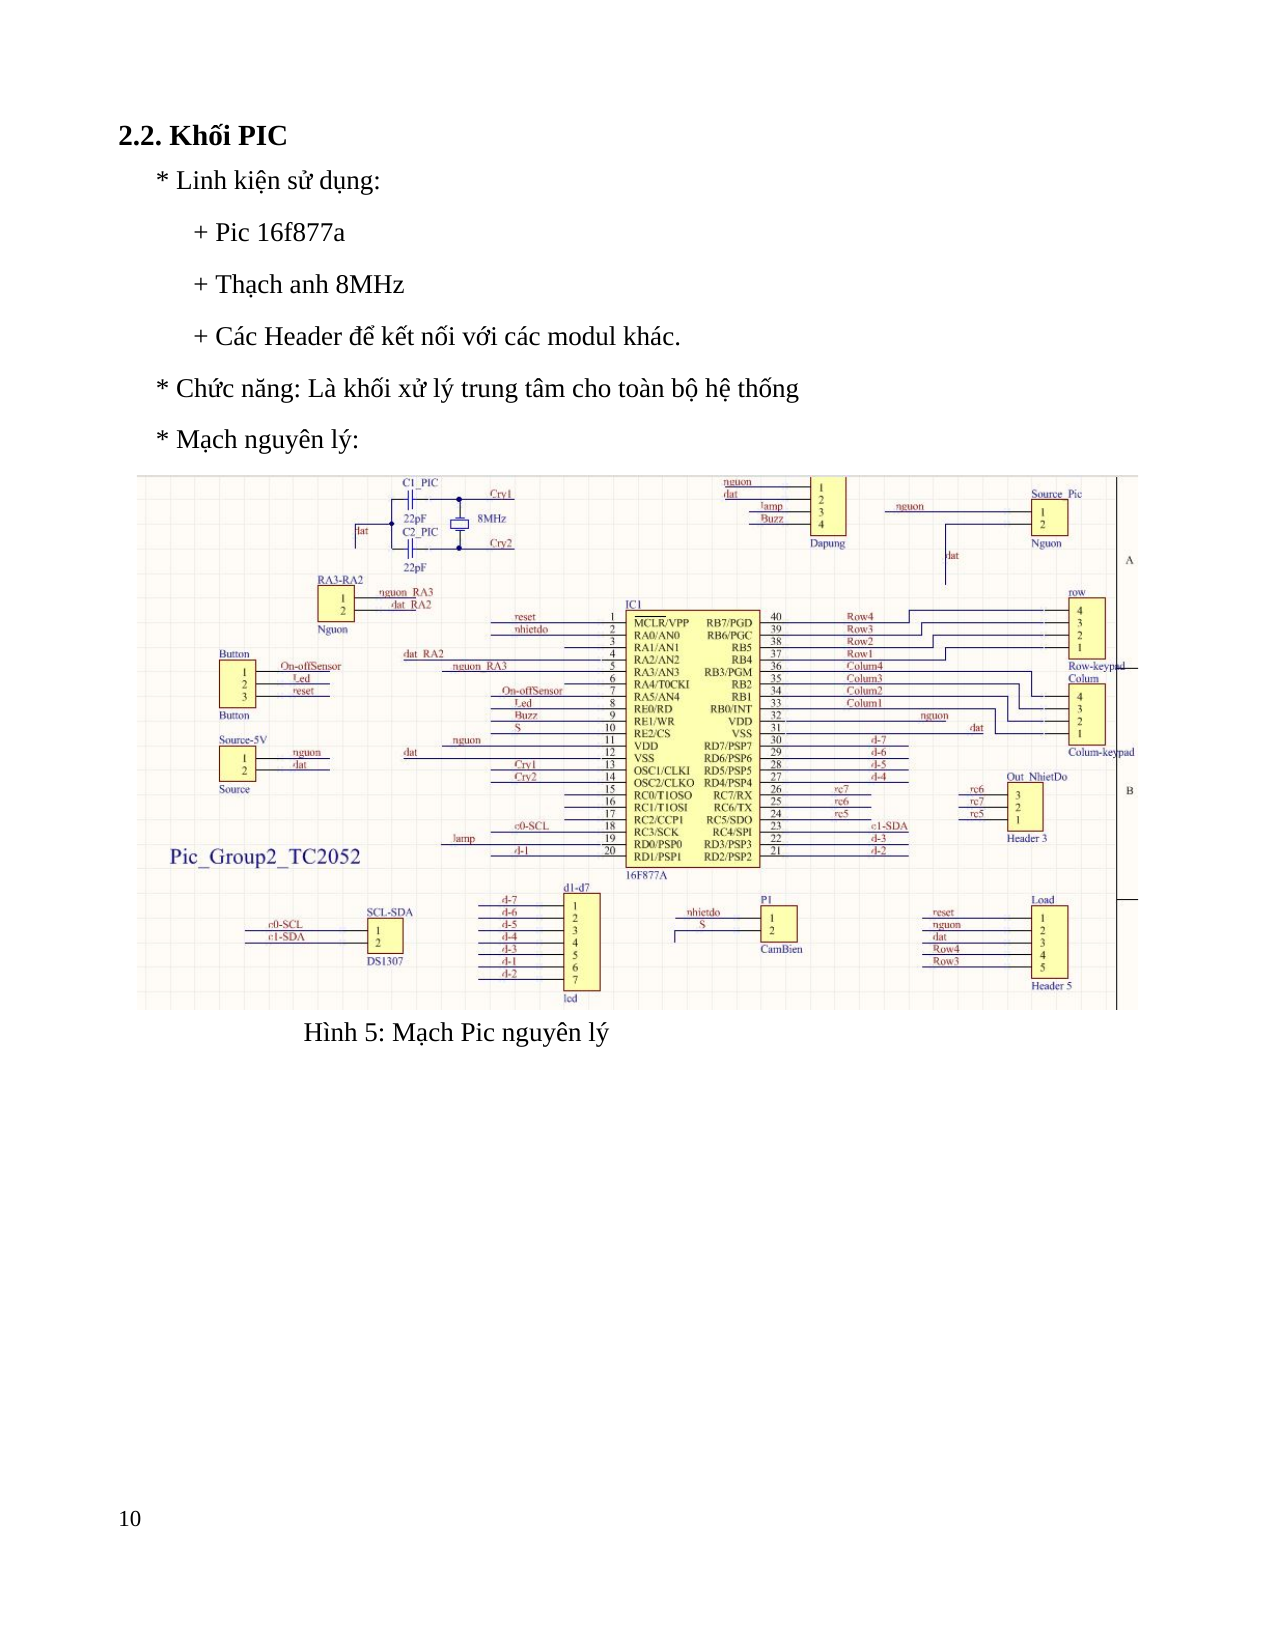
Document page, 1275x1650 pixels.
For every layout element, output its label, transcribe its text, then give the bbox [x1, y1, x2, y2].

text * Mạch nguyên lý: [156, 423, 1157, 455]
picture [136, 475, 1139, 1010]
text + Thạch anh 8MHz [193, 268, 1157, 299]
text Hình 5: Mạch Pic nguyên lý [156, 475, 1157, 1047]
subtitle 2.2. Khối PIC [118, 118, 1157, 152]
text * Chức năng: Là khối xử lý trung tâm cho toàn bộ hệ thống [156, 372, 1157, 403]
text * Linh kiện sử dụng: [156, 164, 1157, 195]
text + Pic 16f877a [193, 216, 1157, 247]
text + Các Header để kết nối với các modul khác. [193, 320, 1157, 351]
